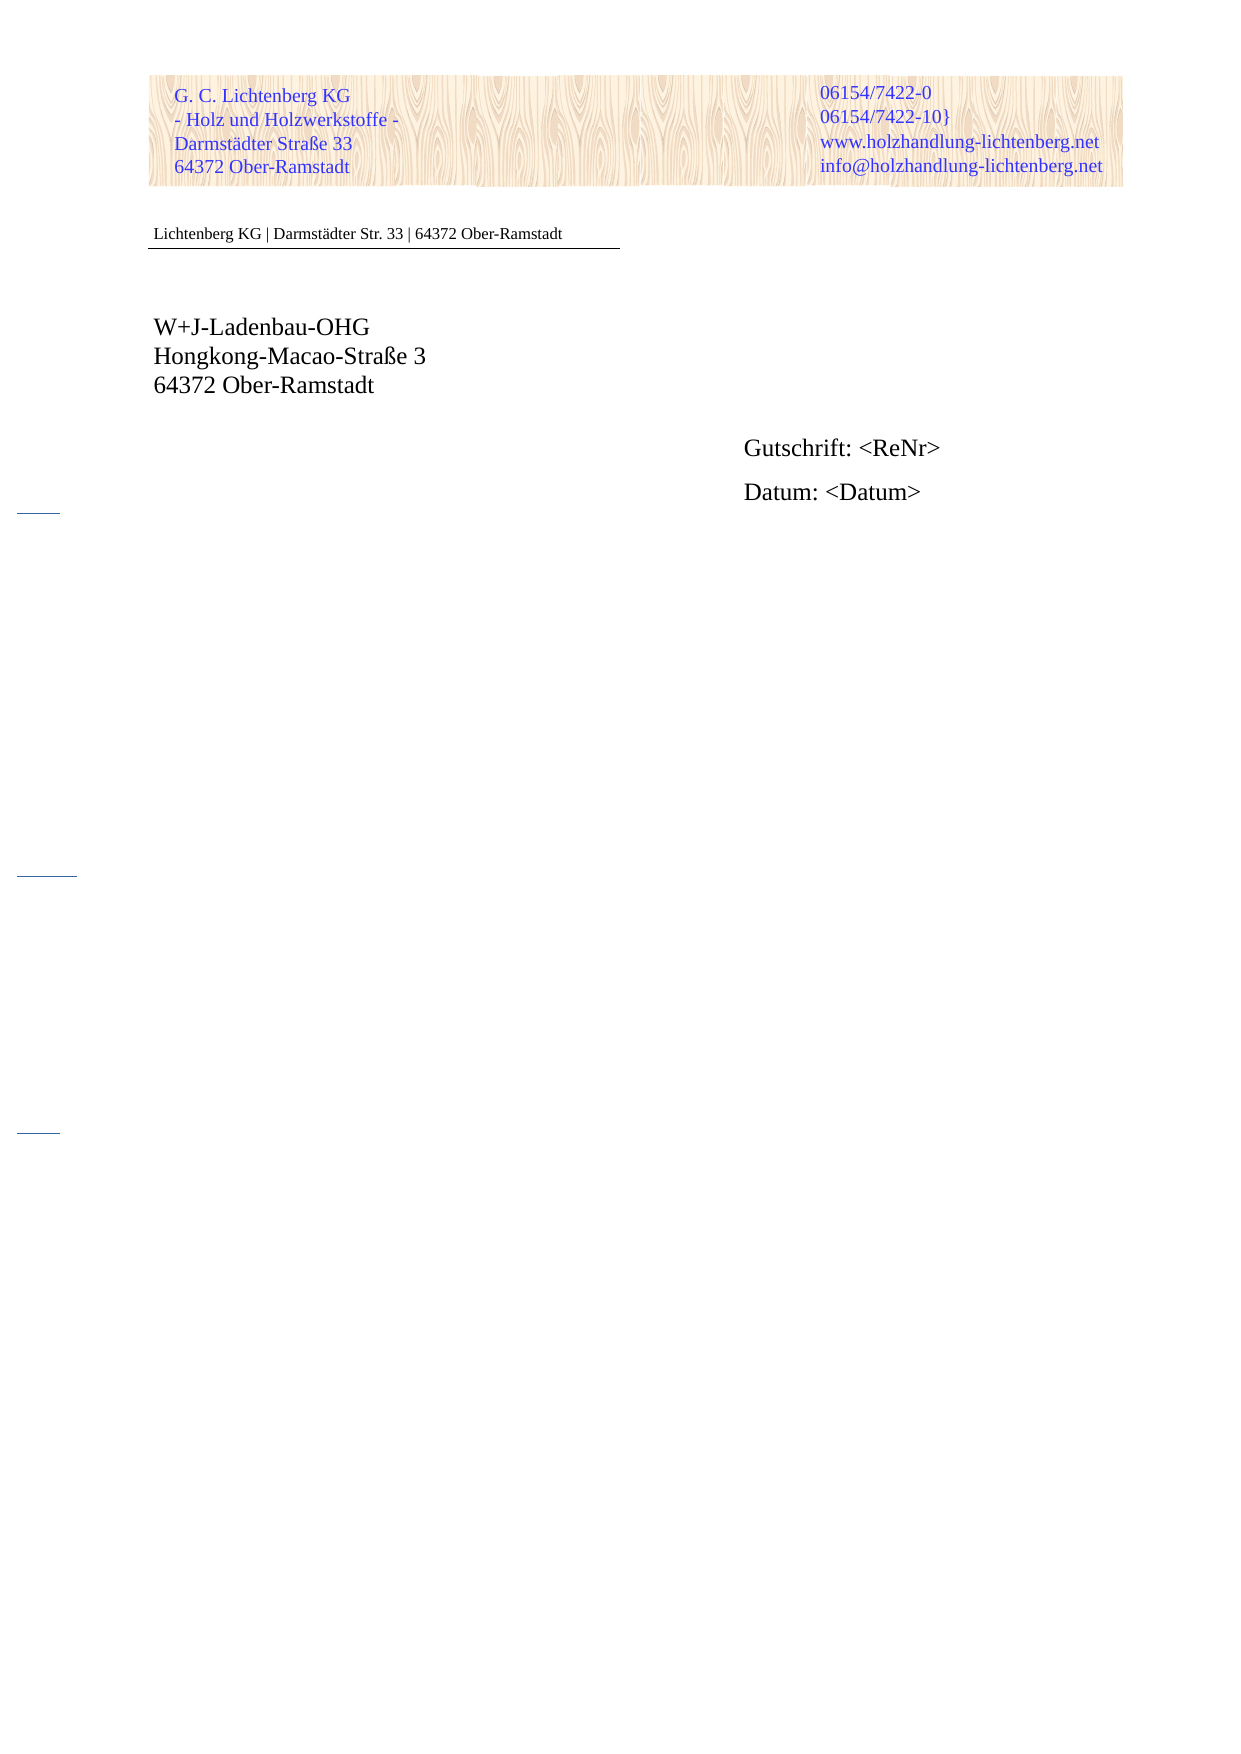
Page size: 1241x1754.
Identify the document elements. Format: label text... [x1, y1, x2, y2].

table_cell [620, 484, 738, 531]
table_cell W+J-Ladenbau-OHG Hongkong-Macao-Straße 3 64372 Ober-Ramstadt [148, 249, 620, 484]
table_cell [148, 484, 620, 531]
table_header Lichtenberg KG | Darmstädter Str. 33 | 64372 Ober-Ramstadt [148, 219, 620, 248]
table_header [738, 219, 1181, 248]
table_cell Gutschrift: <ReNr> Datum: <Datum> [738, 248, 1181, 531]
table_cell [620, 248, 738, 484]
table_header [620, 219, 738, 248]
